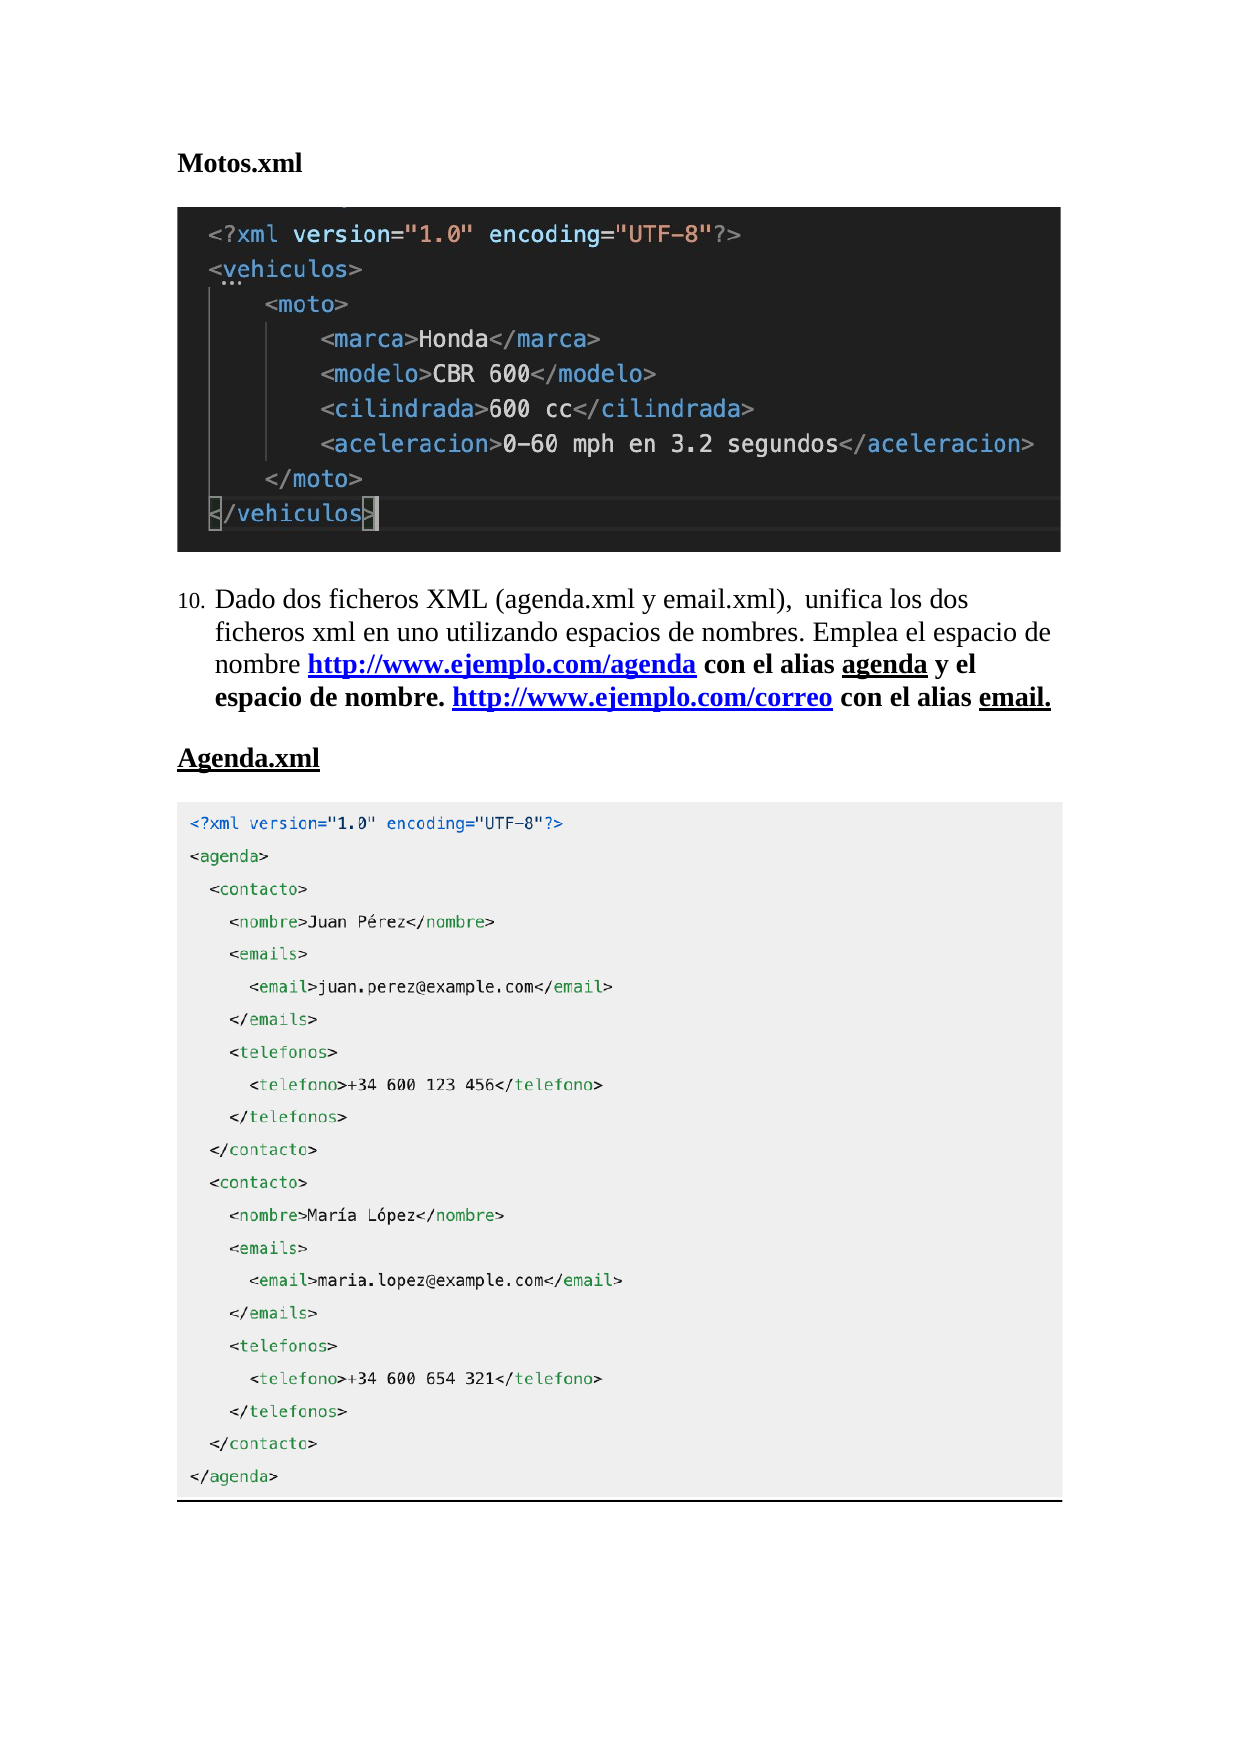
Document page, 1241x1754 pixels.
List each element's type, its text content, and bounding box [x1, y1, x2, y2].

picture [177, 207, 1061, 552]
text Agenda.xml [177, 741, 1076, 773]
picture [177, 802, 1063, 1502]
text Motos.xml [177, 146, 1076, 178]
list Dado dos ficheros XML (agenda.xml y email.xml), unifica los dos ficheros xml en uno utilizando espacios de nombres. Emplea el espacio de nombre http://www.ejemplo.com/agenda con el alias agenda y el espacio de nombre. http://www.ejemplo.com/correo con el alias email. [177, 582, 1051, 712]
